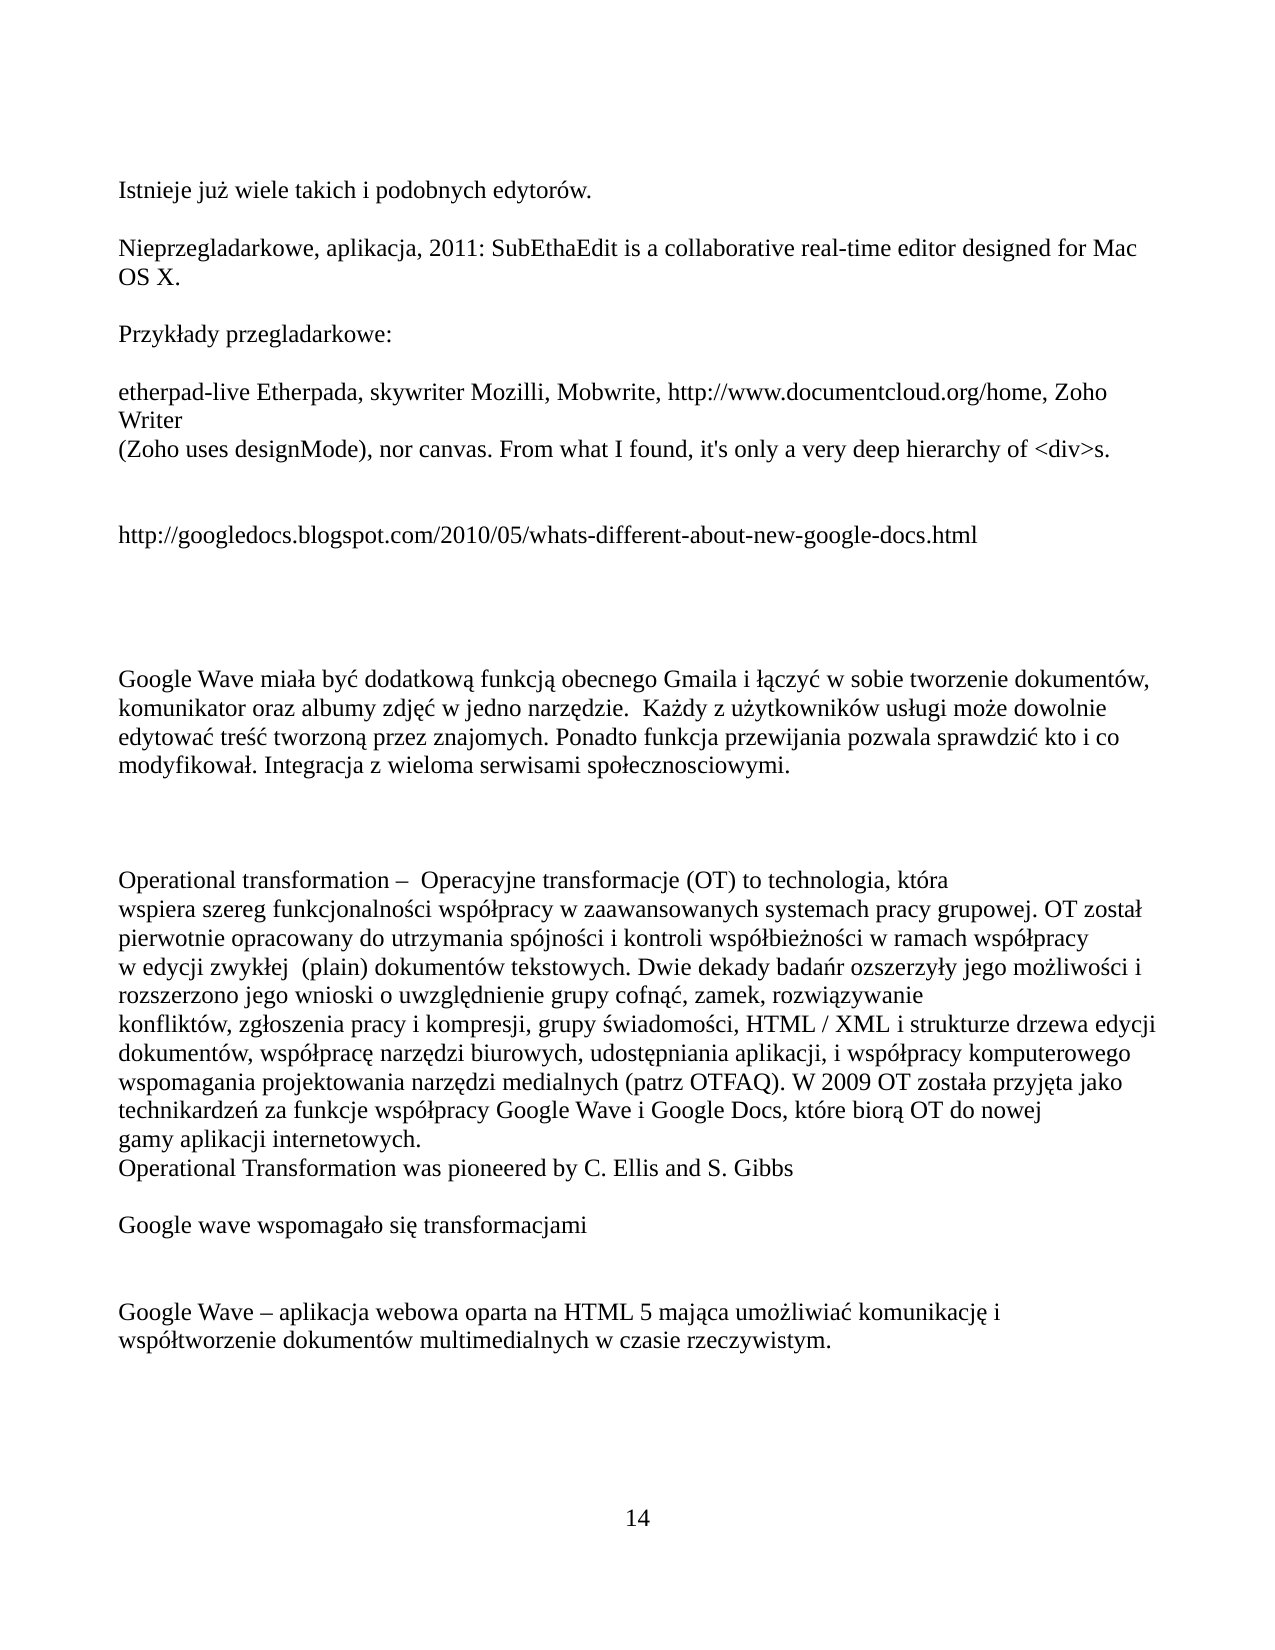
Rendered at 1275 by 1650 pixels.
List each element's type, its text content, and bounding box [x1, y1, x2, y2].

text (Zoho uses designMode), nor canvas. From what I found, it's only a very deep hierarchy of <div>s. [118, 434, 1157, 463]
text Google wave wspomagało się transformacjami [118, 1211, 1157, 1239]
text Operational transformation – Operacyjne transformacje (OT) to technologia, która wspiera szereg funkcjonalności współpracy w zaawansowanych systemach pracy grupowej. OT został pierwotnie opracowany do utrzymania spójności i kontroli współbieżności w ramach współpracy w edycji zwykłej (plain) dokumentów tekstowych. Dwie dekady badańr ozszerzyły jego możliwości i rozszerzono jego wnioski o uwzględnienie grupy cofnąć, zamek, rozwiązywanie konfliktów, zgłoszenia pracy i kompresji, grupy świadomości, HTML / XML i strukturze drzewa edycji dokumentów, współpracę narzędzi biurowych, udostępniania aplikacji, i współpracy komputerowego wspomagania projektowania narzędzi medialnych (patrz OTFAQ). W 2009 OT została przyjęta jako technikardzeń za funkcje współpracy Google Wave i Google Docs, które biorą OT do nowej gamy aplikacji internetowych. [118, 866, 1157, 1153]
text etherpad-live Etherpada, skywriter Mozilli, Mobwrite, http://www.documentcloud.org/home, Zoho Writer [118, 377, 1157, 434]
text http://googledocs.blogspot.com/2010/05/whats-different-about-new-google-docs.html [118, 521, 1157, 549]
text Google Wave – aplikacja webowa oparta na HTML 5 mająca umożliwiać komunikację i współtworzenie dokumentów multimedialnych w czasie rzeczywistym. [118, 1297, 1157, 1354]
text Istnieje już wiele takich i podobnych edytorów. [118, 176, 1157, 204]
text Operational Transformation was pioneered by C. Ellis and S. Gibbs [118, 1153, 1157, 1182]
text Google Wave miała być dodatkową funkcją obecnego Gmaila i łączyć w sobie tworzenie dokumentów, komunikator oraz albumy zdjęć w jedno narzędzie. Każdy z użytkowników usługi może dowolnie edytować treść tworzoną przez znajomych. Ponadto funkcja przewijania pozwala sprawdzić kto i co modyfikował. Integracja z wieloma serwisami społecznosciowymi. [118, 664, 1157, 779]
text Nieprzegladarkowe, aplikacja, 2011: SubEthaEdit is a collaborative real-time editor designed for Mac OS X. [118, 233, 1157, 291]
text Przykłady przegladarkowe: [118, 319, 1157, 348]
